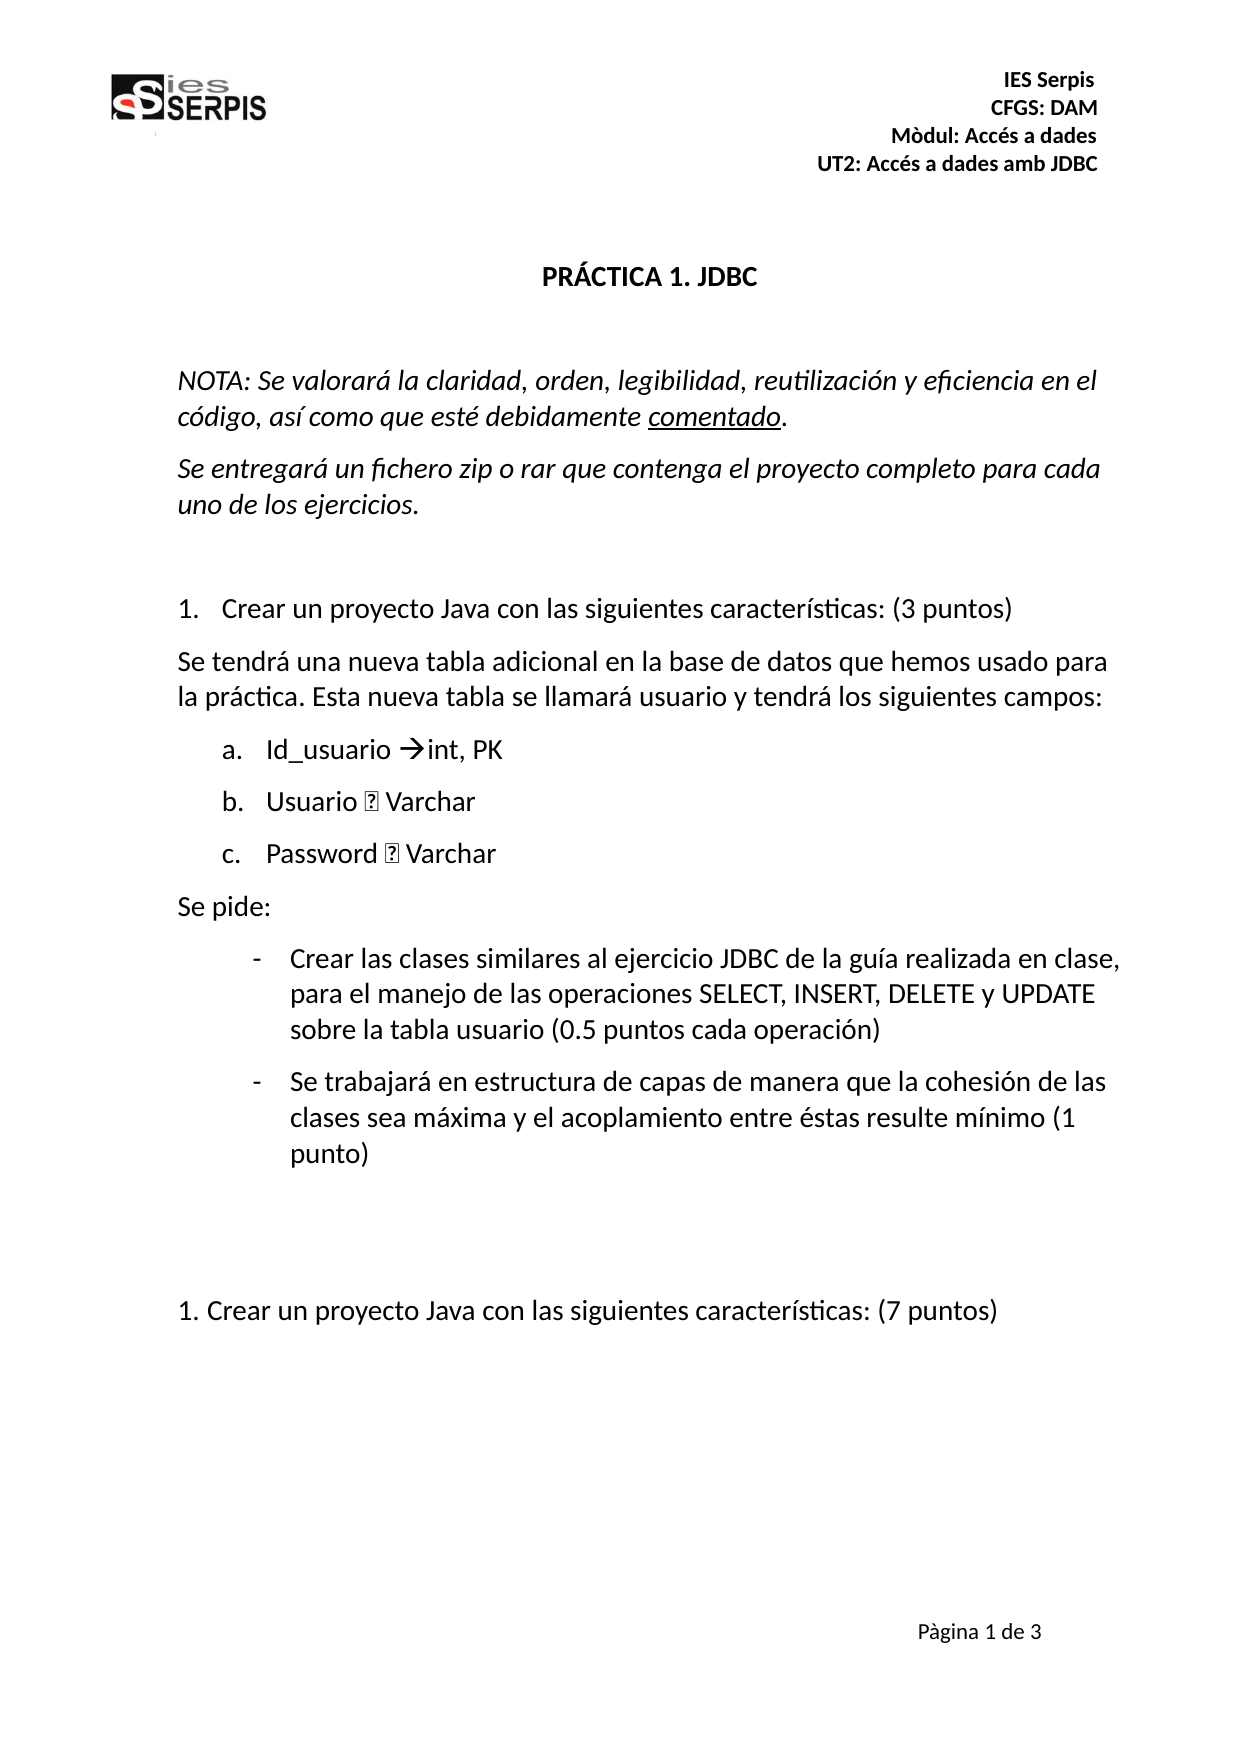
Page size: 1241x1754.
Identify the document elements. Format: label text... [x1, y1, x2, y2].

text Se pide: [177, 888, 1122, 923]
picture [105, 65, 279, 136]
list Id_usuario int, PK [222, 731, 1122, 766]
list Password  Varchar [222, 835, 1122, 871]
list Crear un proyecto Java con las siguientes características: (3 puntos) [177, 591, 1122, 626]
list Crear un proyecto Java con las siguientes características: (7 puntos) [177, 1292, 1122, 1327]
list Se trabajará en estructura de capas de manera que la cohesión de las clases sea máxima y el acoplamiento entre éstas resulte mínimo (1 punto) [252, 1063, 1122, 1170]
text Se tendrá una nueva tabla adicional en la base de datos que hemos usado para la práctica. Esta nueva tabla se llamará usuario y tendrá los siguientes campos: [177, 643, 1122, 714]
text Se entregará un fichero zip o rar que contenga el proyecto completo para cada uno de los ejercicios. [177, 450, 1122, 522]
text PRÁCTICA 1. JDBC [177, 258, 1122, 293]
list Usuario  Varchar [222, 783, 1122, 819]
list Crear las clases similares al ejercicio JDBC de la guía realizada en clase, para el manejo de las operaciones SELECT, INSERT, DELETE y UPDATE sobre la tabla usuario (0.5 puntos cada operación) [252, 940, 1122, 1047]
text NOTA: Se valorará la claridad, orden, legibilidad, reutilización y eficiencia en el código, así como que esté debidamente comentado. [177, 362, 1122, 434]
